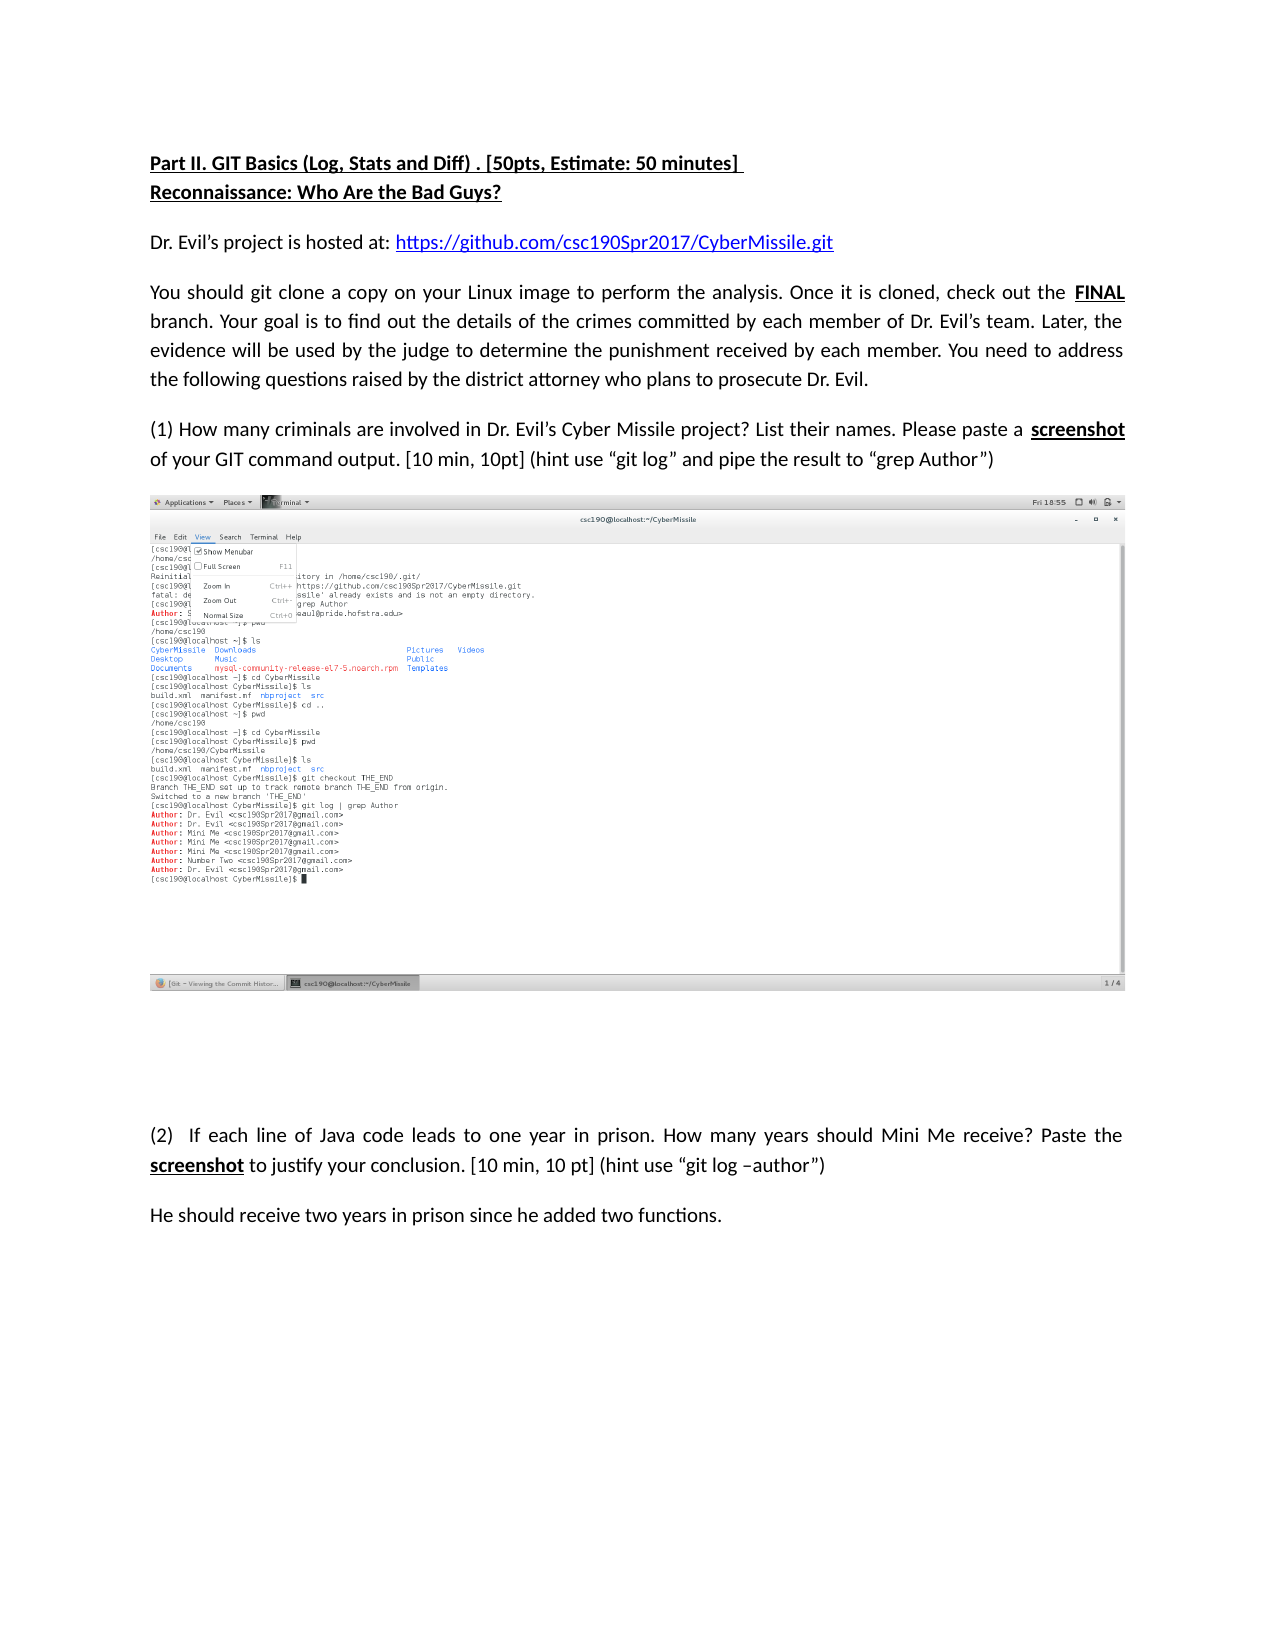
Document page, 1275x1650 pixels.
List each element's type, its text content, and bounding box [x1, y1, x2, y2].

text He should receive two years in prison since he added two functions. [150, 1202, 1125, 1227]
text (1) How many criminals are involved in Dr. Evil’s Cyber Missile project? List their names. Please paste a screenshot of your GIT command output. [10 min, 10pt] (hint use “git log” and pipe the result to “grep Author”) [150, 417, 1125, 471]
text You should git clone a copy on your Linux image to perform the analysis. Once it is cloned, check out the FINAL branch. Your goal is to find out the details of the crimes committed by each member of Dr. Evil’s team. Later, the evidence will be used by the judge to determine the punishment received by each member. You need to address the following questions raised by the district attorney who plans to prosecute Dr. Evil. [150, 279, 1125, 392]
picture [150, 495, 1125, 991]
text Dr. Evil’s project is hosted at: https://github.com/csc190Spr2017/CyberMissile.git [150, 229, 1125, 254]
text Part II. GIT Basics (Log, Stats and Diff) . [50pts, Estimate: 50 minutes] Reconnaissance: Who Are the Bad Guys? [150, 150, 1125, 204]
text (2) If each line of Java code leads to one year in prison. How many years should Mini Me receive? Paste the screenshot to justify your conclusion. [10 min, 10 pt] (hint use “git log –author”) [150, 1123, 1125, 1177]
